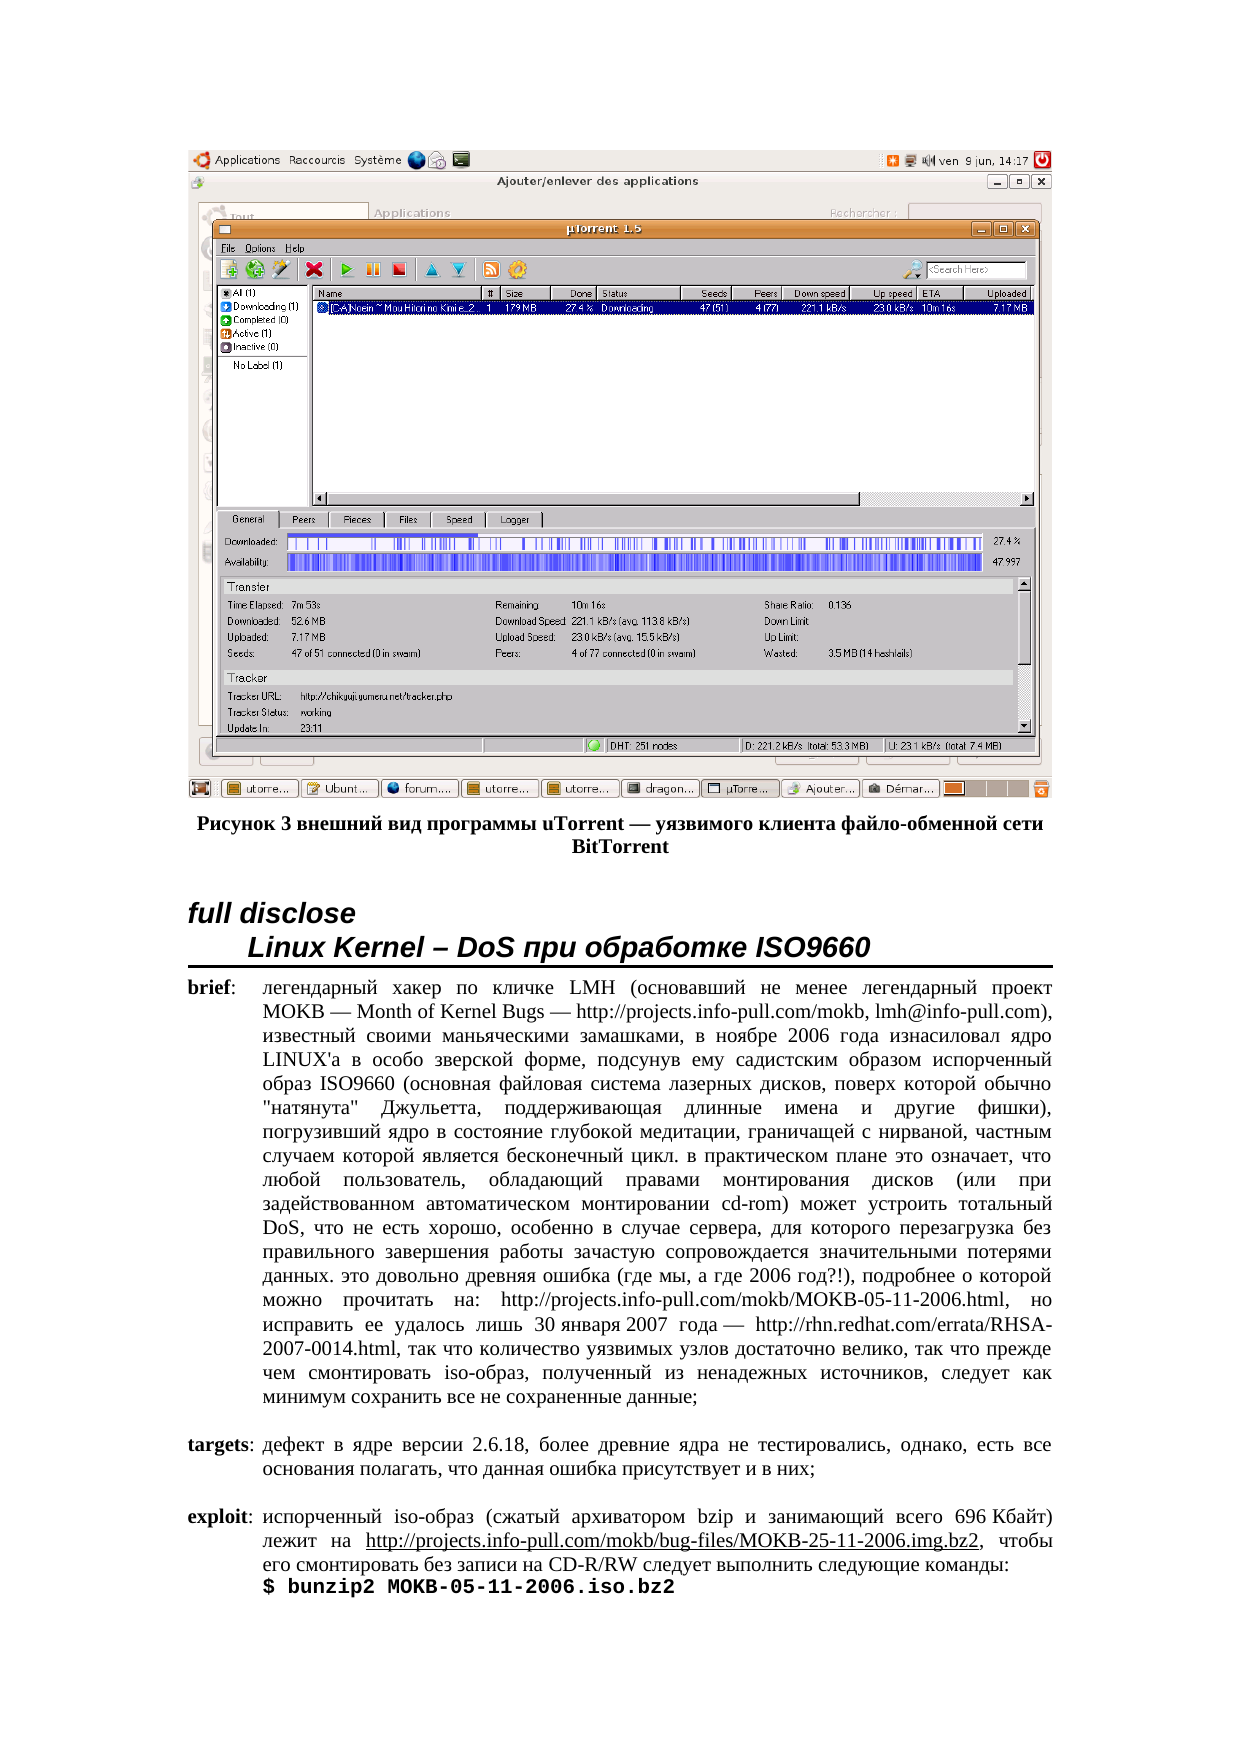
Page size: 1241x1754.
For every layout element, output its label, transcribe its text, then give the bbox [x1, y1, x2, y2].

text Рисунок 3 внешний вид программы uTorrent — уязвимого клиента файло-обменной сети BitTorrent [187, 810, 1053, 858]
text brief: легендарный хакер по кличке LMH (основавший не менее легендарный проект MOKB — Month of Kernel Bugs — http://projects.info-pull.com/mokb, lmh@info-pull.com), известный своими маньяческими замашками, в ноябре 2006 года изнасиловал ядро LINUX'а в особо зверской форме, подсунув ему садистским образом испорченный образ ISO9660 (основная файловая система лазерных дисков, поверх которой обычно "натянута" Джульетта, поддерживающая длинные имена и другие фишки), погрузивший ядро в состояние глубокой медитации, граничащей с нирваной, частным случаем которой является бесконечный цикл. в практическом плане это означает, что любой пользователь, обладающий правами монтирования дисков (или при задействованном автоматическом монтировании cd-rom) может устроить тотальный DoS, что не есть хорошо, особенно в случае сервера, для которого перезагрузка без правильного завершения работы зачастую сопровождается значительными потерями данных. это довольно древняя ошибка (где мы, а где 2006 год?!), подробнее о которой можно прочитать на: http://projects.info-pull.com/mokb/MOKB-05-11-2006.html, но исправить ее удалось лишь 30 января 2007 года — http://rhn.redhat.com/errata/RHSA-2007-0014.html, так что количество уязвимых узлов достаточно велико, так что прежде чем смонтировать iso-образ, полученный из ненадежных источников, следует как минимум сохранить все не сохраненные данные; [187, 974, 1053, 1408]
picture [188, 150, 1052, 798]
subtitle full disclose Linux Kernel – DoS при обработке ISO9660 [187, 896, 1053, 968]
text exploit: испорченный iso-образ (сжатый архиватором bzip и занимающий всего 696 Кбайт) лежит на http://projects.info-pull.com/mokb/bug-files/MOKB-25-11-2006.img.bz2, чтобы его смонтировать без записи на CD-R/RW следует выполнить следующие команды: [187, 1504, 1053, 1576]
text targets: дефект в ядре версии 2.6.18, более древние ядра не тестировались, однако, есть все основания полагать, что данная ошибка присутствует и в них; [187, 1432, 1053, 1480]
text $ bunzip2 MOKB-05-11-2006.iso.bz2 [262, 1576, 1053, 1600]
